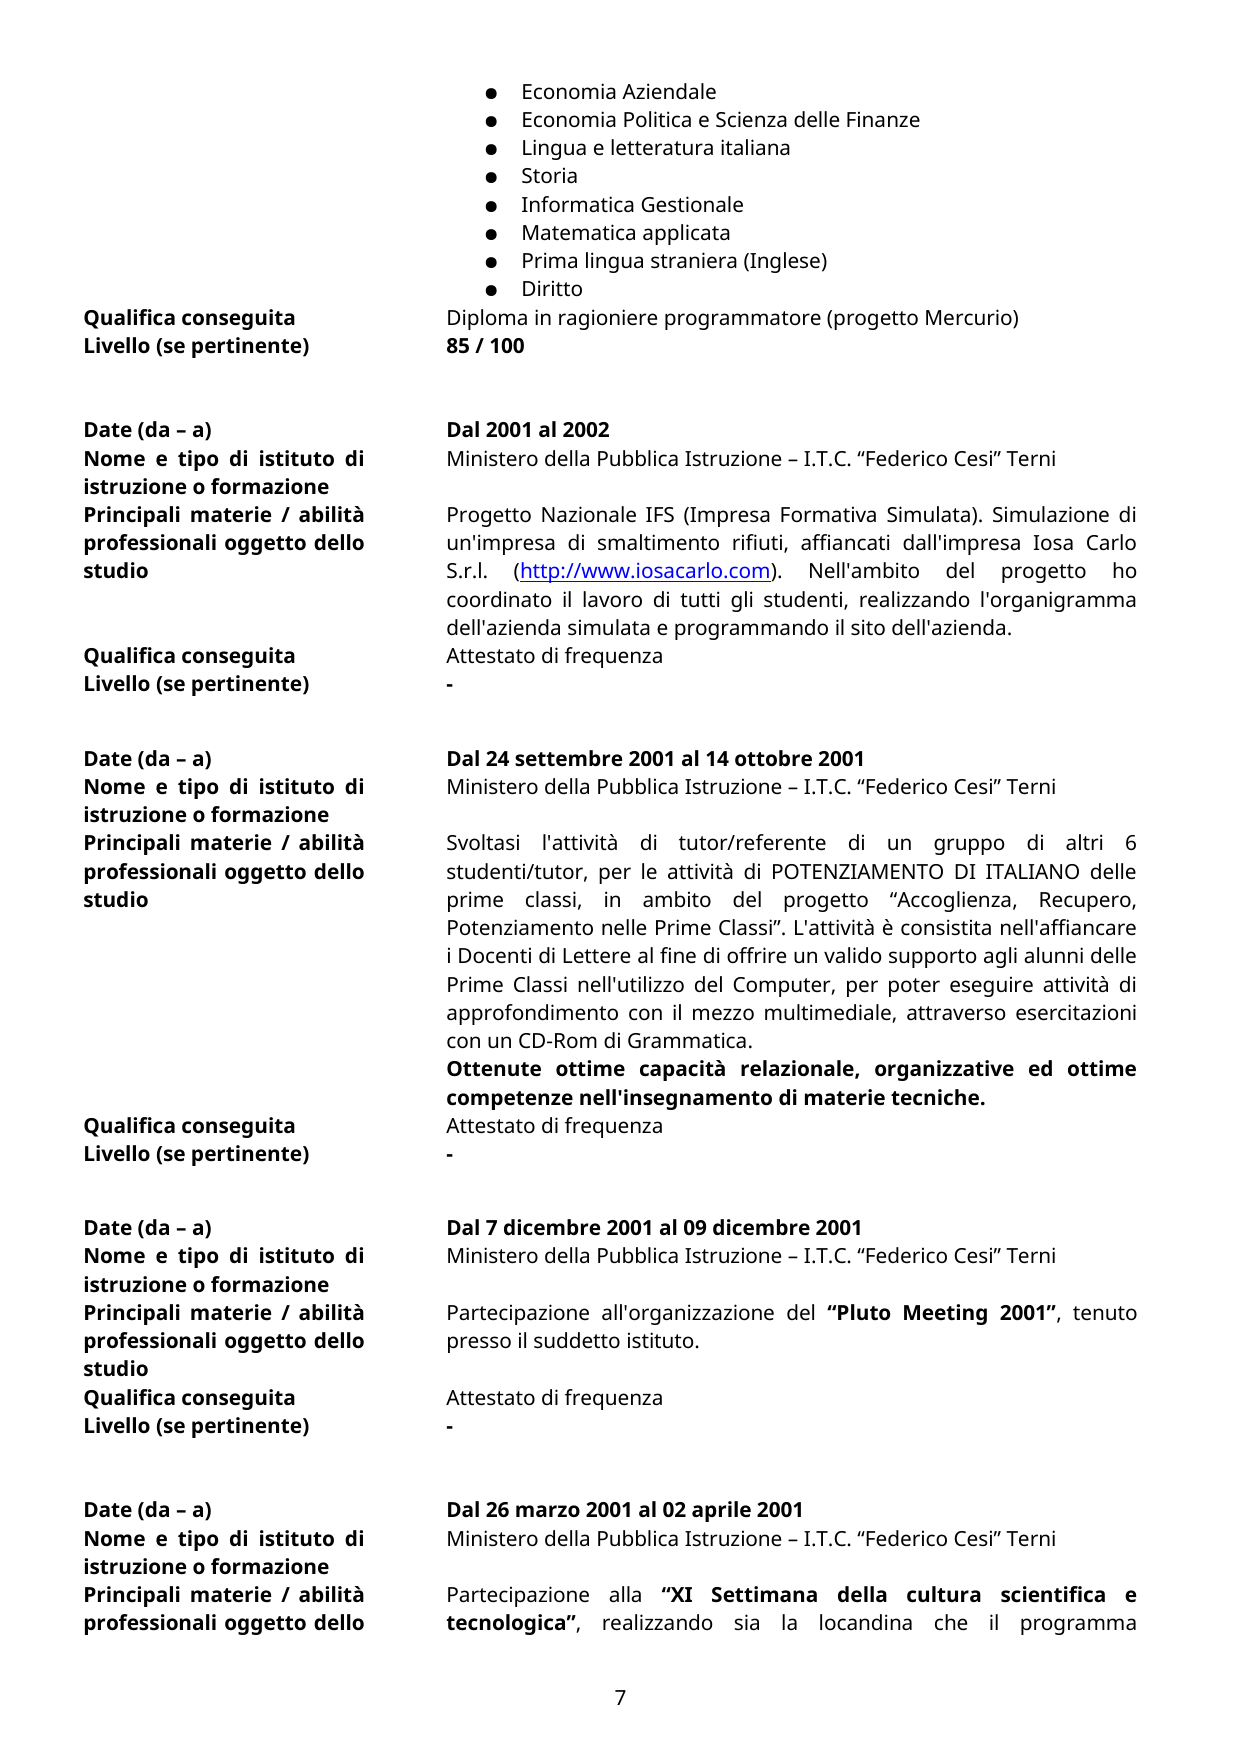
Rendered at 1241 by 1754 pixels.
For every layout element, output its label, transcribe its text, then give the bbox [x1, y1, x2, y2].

table_cell Livello (se pertinente) [72, 1139, 376, 1167]
table_cell Principali materie / abilità professionali oggetto dello studio [72, 1298, 376, 1383]
table_cell Qualifica conseguita [72, 1383, 376, 1411]
table_cell [376, 444, 435, 500]
table_header [376, 744, 435, 772]
table_cell [376, 1383, 435, 1411]
table_header Dal 24 settembre 2001 al 14 ottobre 2001 [435, 744, 1149, 772]
table_cell Partecipazione alla “XI Settimana della cultura scientifica e tecnologica”, realizzando sia la locandina che il programma [435, 1580, 1149, 1637]
table_cell Principali materie / abilità professionali oggetto dello studio [72, 500, 376, 641]
table_cell Qualifica conseguita [72, 641, 376, 669]
table_cell [376, 1298, 435, 1383]
table_cell Partecipazione all'organizzazione del “Pluto Meeting 2001”, tenuto presso il suddetto istituto. [435, 1298, 1149, 1383]
table_cell [376, 772, 435, 828]
table_cell [376, 1139, 435, 1167]
table_header [376, 1496, 435, 1524]
table_cell Nome e tipo di istituto di istruzione o formazione [72, 1524, 376, 1580]
table_header Dal 26 marzo 2001 al 02 aprile 2001 [435, 1496, 1149, 1524]
table_cell Ministero della Pubblica Istruzione – I.T.C. “Federico Cesi” Terni [435, 1242, 1149, 1298]
table_cell Livello (se pertinente) [72, 331, 376, 359]
table_cell [376, 500, 435, 641]
table_cell - [435, 670, 1149, 698]
table_cell Svoltasi l'attività di tutor/referente di un gruppo di altri 6 studenti/tutor, per le attività di POTENZIAMENTO DI ITALIANO delle prime classi, in ambito del progetto “Accoglienza, Recupero, Potenziamento nelle Prime Classi”. L'attività è consistita nell'affiancare i Docenti di Lettere al fine di offrire un valido supporto agli alunni delle Prime Classi nell'utilizzo del Computer, per poter eseguire attività di approfondimento con il mezzo multimediale, attraverso esercitazioni con un CD-Rom di Grammatica. Ottenute ottime capacità relazionale, organizzative ed ottime competenze nell'insegnamento di materie tecniche. [435, 829, 1149, 1111]
table_cell [376, 829, 435, 1111]
table_cell Attestato di frequenza [435, 1111, 1149, 1139]
table_cell [376, 331, 435, 359]
table_cell - [435, 1139, 1149, 1167]
table_cell [376, 641, 435, 669]
table_header Date (da – a) [72, 1213, 376, 1242]
table_cell Ministero della Pubblica Istruzione – I.T.C. “Federico Cesi” Terni [435, 772, 1149, 828]
table_cell Principali materie / abilità professionali oggetto dello [72, 1580, 376, 1637]
table_cell Nome e tipo di istituto di istruzione o formazione [72, 1242, 376, 1298]
table_header Date (da – a) [72, 1496, 376, 1524]
table_cell [376, 1580, 435, 1637]
table_cell Livello (se pertinente) [72, 1411, 376, 1439]
table_cell [376, 1411, 435, 1439]
table_cell - [435, 1411, 1149, 1439]
table_cell [376, 1111, 435, 1139]
table_header Dal 2001 al 2002 [435, 416, 1149, 444]
table_header Date (da – a) [72, 744, 376, 772]
table_header [376, 416, 435, 444]
table_cell Attestato di frequenza [435, 641, 1149, 669]
table_header [376, 1213, 435, 1242]
table_cell Principali materie / abilità professionali oggetto dello studio [72, 829, 376, 1111]
table_cell Attestato di frequenza [435, 1383, 1149, 1411]
table_header Dal 7 dicembre 2001 al 09 dicembre 2001 [435, 1213, 1149, 1242]
table_cell [376, 77, 435, 303]
table_cell Progetto Nazionale IFS (Impresa Formativa Simulata). Simulazione di un'impresa di smaltimento rifiuti, affiancati dall'impresa Iosa Carlo S.r.l. (http://www.iosacarlo.com). Nell'ambito del progetto ho coordinato il lavoro di tutti gli studenti, realizzando l'organigramma dell'azienda simulata e programmando il sito dell'azienda. [435, 500, 1149, 641]
table_cell Qualifica conseguita [72, 1111, 376, 1139]
table_cell [376, 303, 435, 331]
table_cell Nome e tipo di istituto di istruzione o formazione [72, 444, 376, 500]
table_cell Livello (se pertinente) [72, 670, 376, 698]
table_cell Ministero della Pubblica Istruzione – I.T.C. “Federico Cesi” Terni [435, 444, 1149, 500]
table_cell [72, 77, 376, 303]
table_cell 85 / 100 [435, 331, 1149, 359]
table_cell Materie previste dal percorso di studio dell'Istituto Tecnico Commerciale, definito dal Ministero dell'Istruzione, ovvero: Scienze della Materia Matematica e Laboratorio Scienze della Natura Trattamento Testi e Dati Seconda lingua straniera (Francese) Diritto ed Economia Economia Aziendale Economia Politica e Scienza delle Finanze Lingua e letteratura italiana Storia Informatica Gestionale Matematica applicata Prima lingua straniera (Inglese) Diritto [435, 77, 1149, 303]
table_cell [376, 1242, 435, 1298]
table_cell [376, 1524, 435, 1580]
table_cell Ministero della Pubblica Istruzione – I.T.C. “Federico Cesi” Terni [435, 1524, 1149, 1580]
table_header Date (da – a) [72, 416, 376, 444]
table_cell [376, 670, 435, 698]
table_cell Nome e tipo di istituto di istruzione o formazione [72, 772, 376, 828]
table_cell Diploma in ragioniere programmatore (progetto Mercurio) [435, 303, 1149, 331]
table_cell Qualifica conseguita [72, 303, 376, 331]
